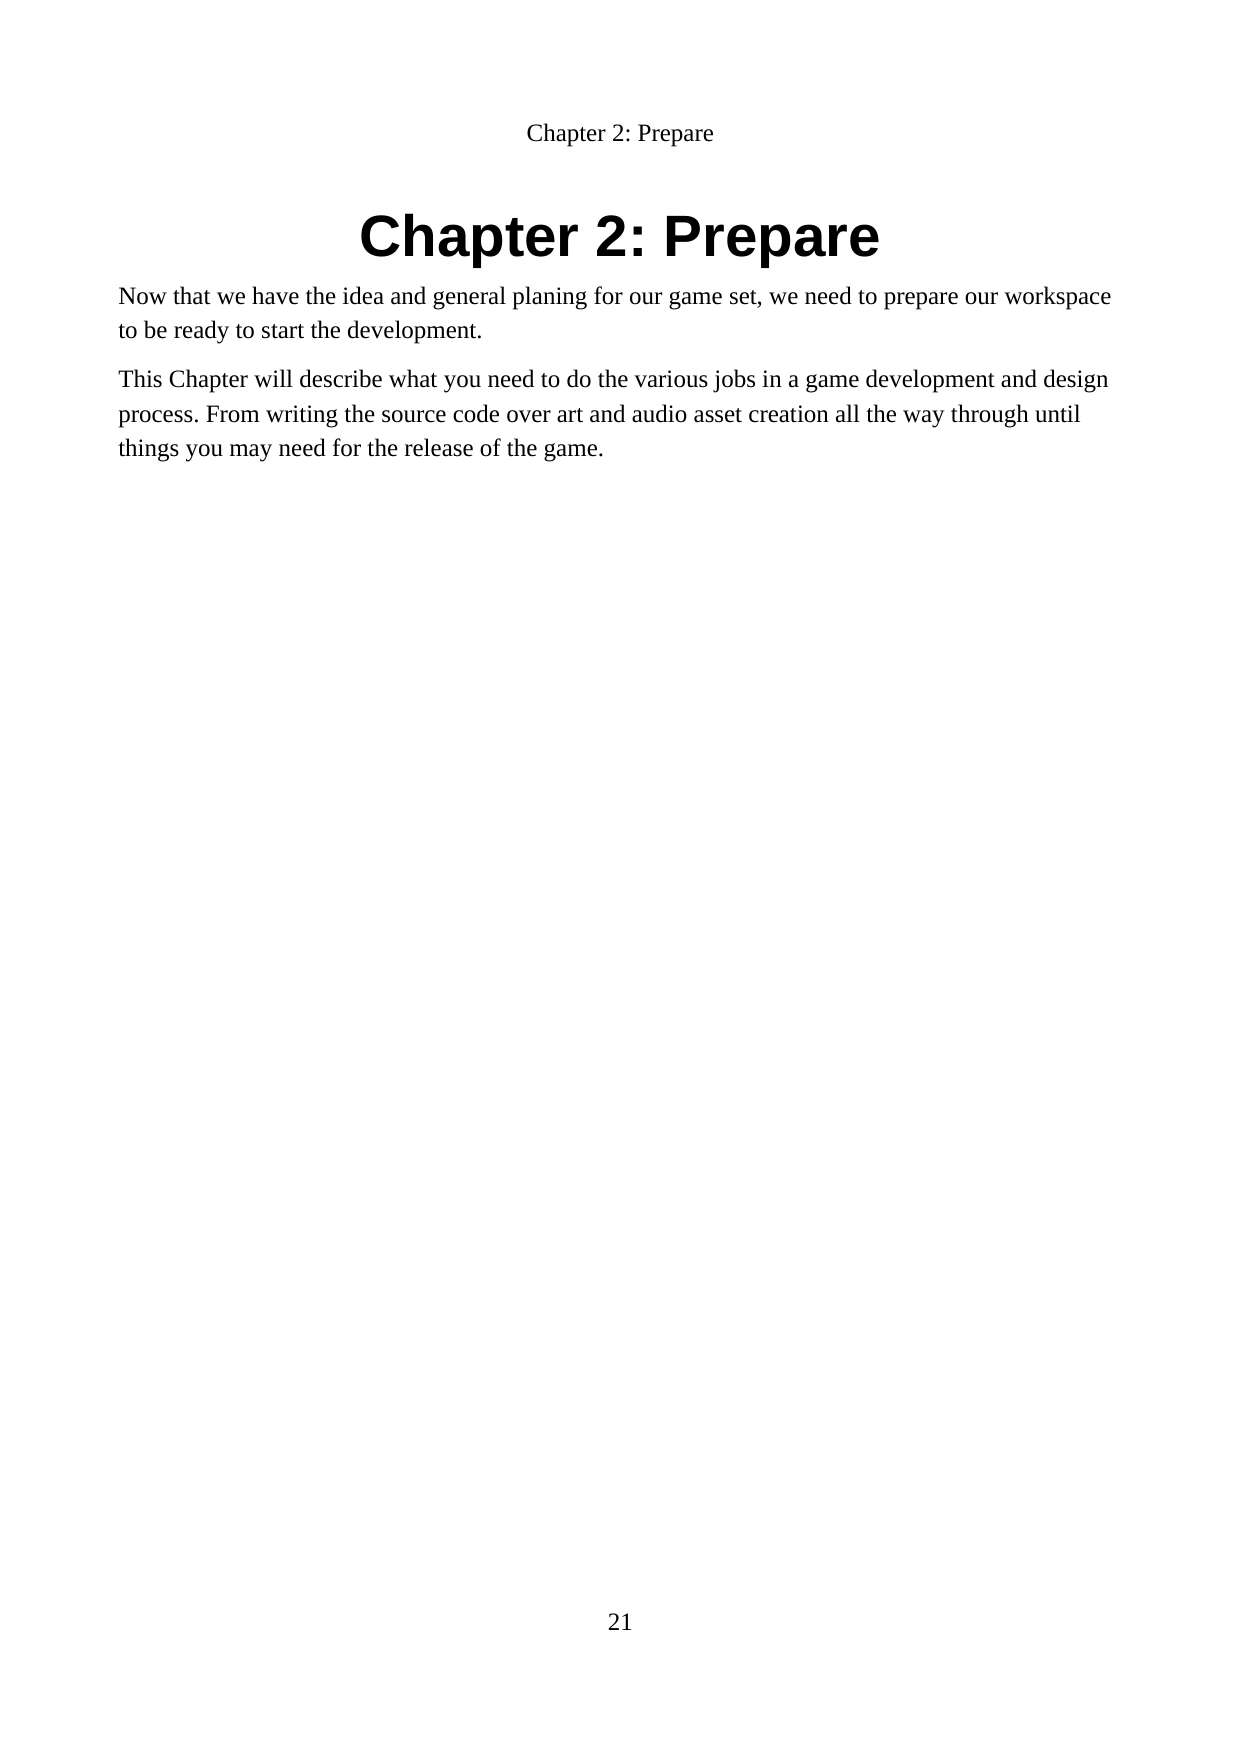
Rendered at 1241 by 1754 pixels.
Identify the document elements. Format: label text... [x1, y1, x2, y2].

text Now that we have the idea and general planing for our game set, we need to prepare our workspace to be ready to start the development. [118, 281, 1122, 344]
subtitle Chapter 2: Prepare [118, 201, 1122, 268]
text This Chapter will describe what you need to do the various jobs in a game development and design process. From writing the source code over art and audio asset creation all the way through until things you may need for the release of the game. [118, 364, 1122, 462]
